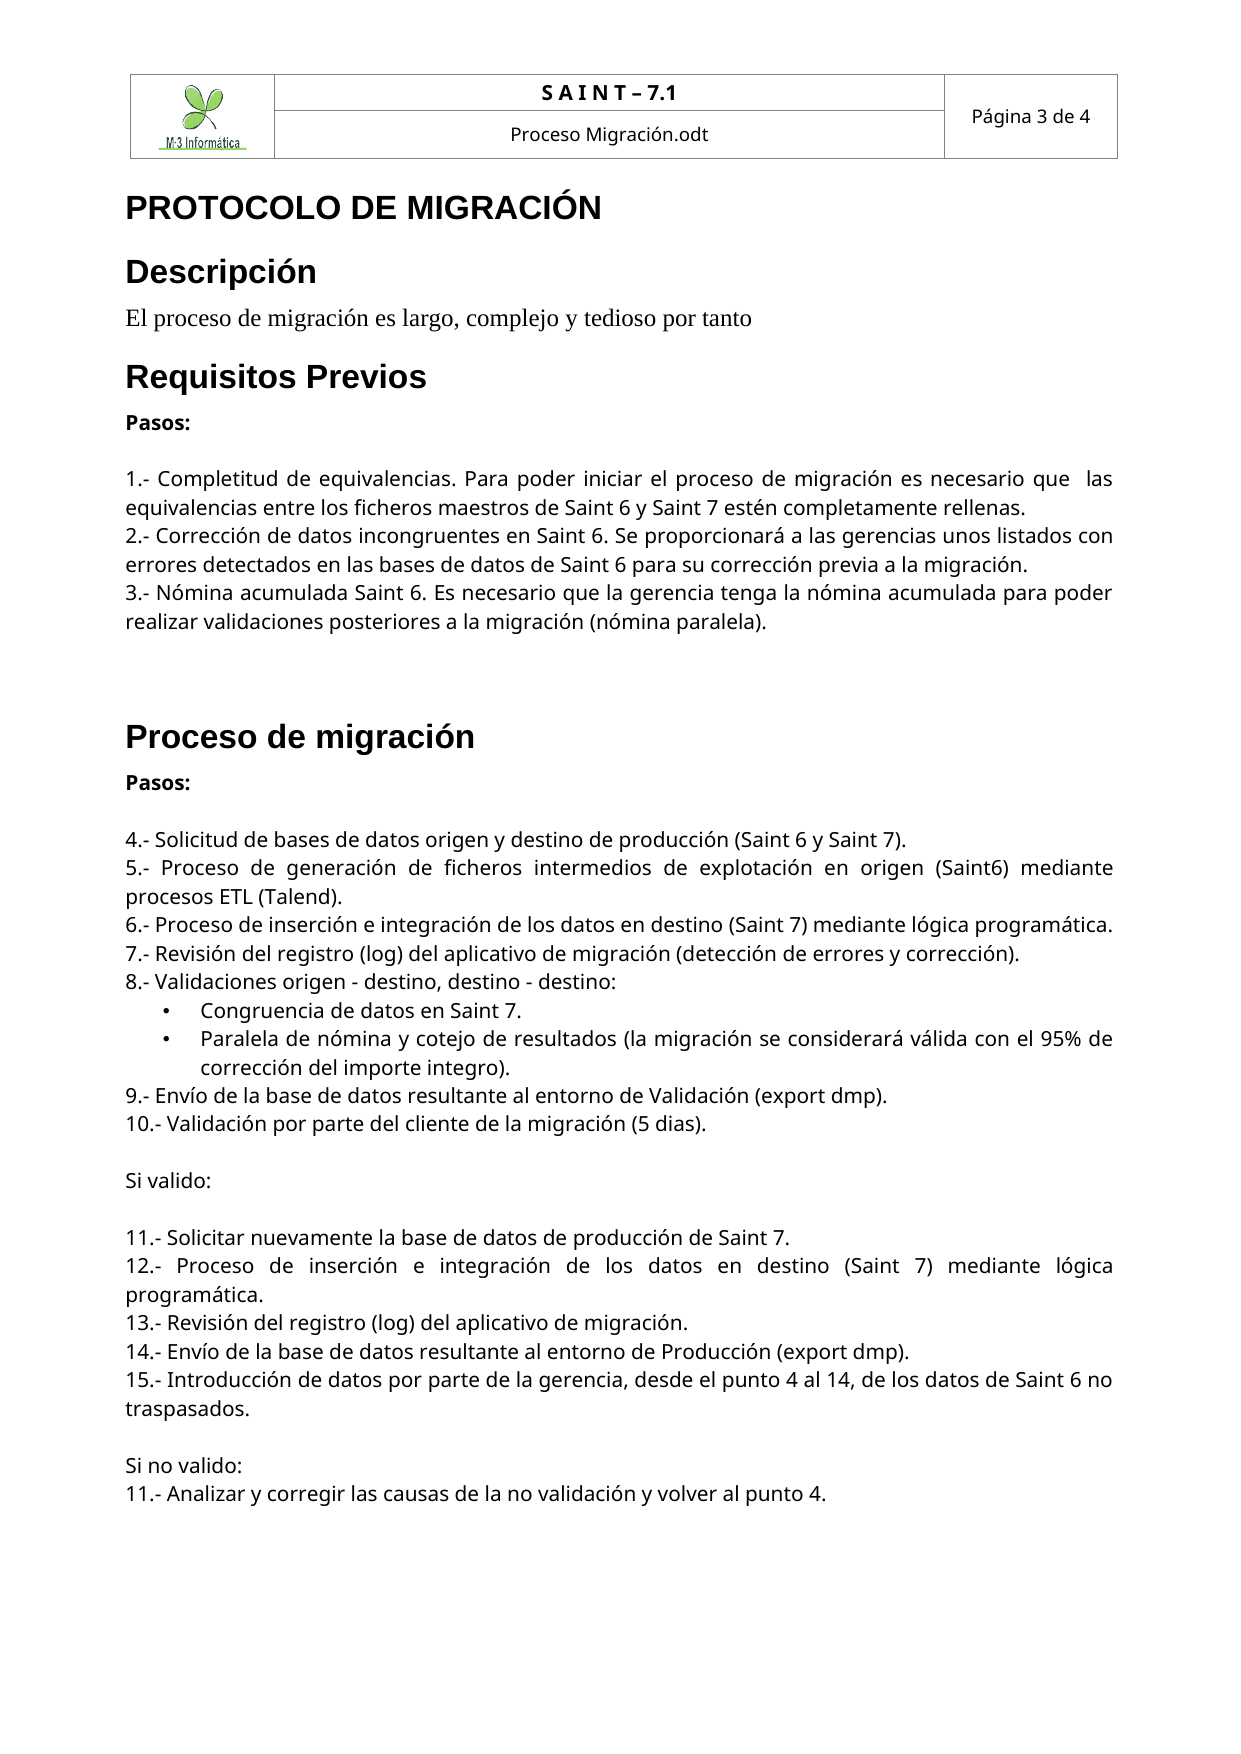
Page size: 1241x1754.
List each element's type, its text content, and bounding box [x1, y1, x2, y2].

text 8.- Validaciones origen - destino, destino - destino: [125, 967, 1115, 996]
text 11.- Analizar y corregir las causas de la no validación y volver al punto 4. [125, 1479, 1115, 1508]
subtitle Requisitos Previos [125, 357, 1115, 395]
text El proceso de migración es largo, complejo y tedioso por tanto [125, 303, 1115, 332]
text 13.- Revisión del registro (log) del aplicativo de migración. [125, 1308, 1115, 1337]
text 1.- Completitud de equivalencias. Para poder iniciar el proceso de migración es necesario que las equivalencias entre los ficheros maestros de Saint 6 y Saint 7 estén completamente rellenas. [125, 464, 1115, 521]
list Congruencia de datos en Saint 7. [163, 996, 1115, 1024]
list Paralela de nómina y cotejo de resultados (la migración se considerará válida con el 95% de corrección del importe integro). [163, 1024, 1115, 1081]
text 5.- Proceso de generación de ficheros intermedios de explotación en origen (Saint6) mediante procesos ETL (Talend). [125, 853, 1115, 910]
picture [158, 83, 247, 150]
text Pasos: [125, 768, 1115, 797]
text 15.- Introducción de datos por parte de la gerencia, desde el punto 4 al 14, de los datos de Saint 6 no traspasados. [125, 1365, 1115, 1422]
text 9.- Envío de la base de datos resultante al entorno de Validación (export dmp). [125, 1081, 1115, 1109]
text 4.- Solicitud de bases de datos origen y destino de producción (Saint 6 y Saint 7). [125, 825, 1115, 853]
text 10.- Validación por parte del cliente de la migración (5 dias). [125, 1109, 1115, 1138]
text 3.- Nómina acumulada Saint 6. Es necesario que la gerencia tenga la nómina acumulada para poder realizar validaciones posteriores a la migración (nómina paralela). [125, 578, 1115, 635]
text Pasos: [125, 408, 1115, 436]
text Si no valido: [125, 1451, 1115, 1479]
subtitle PROTOCOLO DE MIGRACIÓN [125, 188, 1115, 227]
text 7.- Revisión del registro (log) del aplicativo de migración (detección de errores y corrección). [125, 939, 1115, 967]
text 12.- Proceso de inserción e integración de los datos en destino (Saint 7) mediante lógica programática. [125, 1252, 1115, 1308]
text 6.- Proceso de inserción e integración de los datos en destino (Saint 7) mediante lógica programática. [125, 910, 1115, 939]
subtitle Descripción [125, 252, 1115, 290]
text 14.- Envío de la base de datos resultante al entorno de Producción (export dmp). [125, 1337, 1115, 1365]
text Si valido: [125, 1166, 1115, 1195]
subtitle Proceso de migración [125, 717, 1115, 756]
text 2.- Corrección de datos incongruentes en Saint 6. Se proporcionará a las gerencias unos listados con errores detectados en las bases de datos de Saint 6 para su corrección previa a la migración. [125, 521, 1115, 578]
text 11.- Solicitar nuevamente la base de datos de producción de Saint 7. [125, 1223, 1115, 1252]
